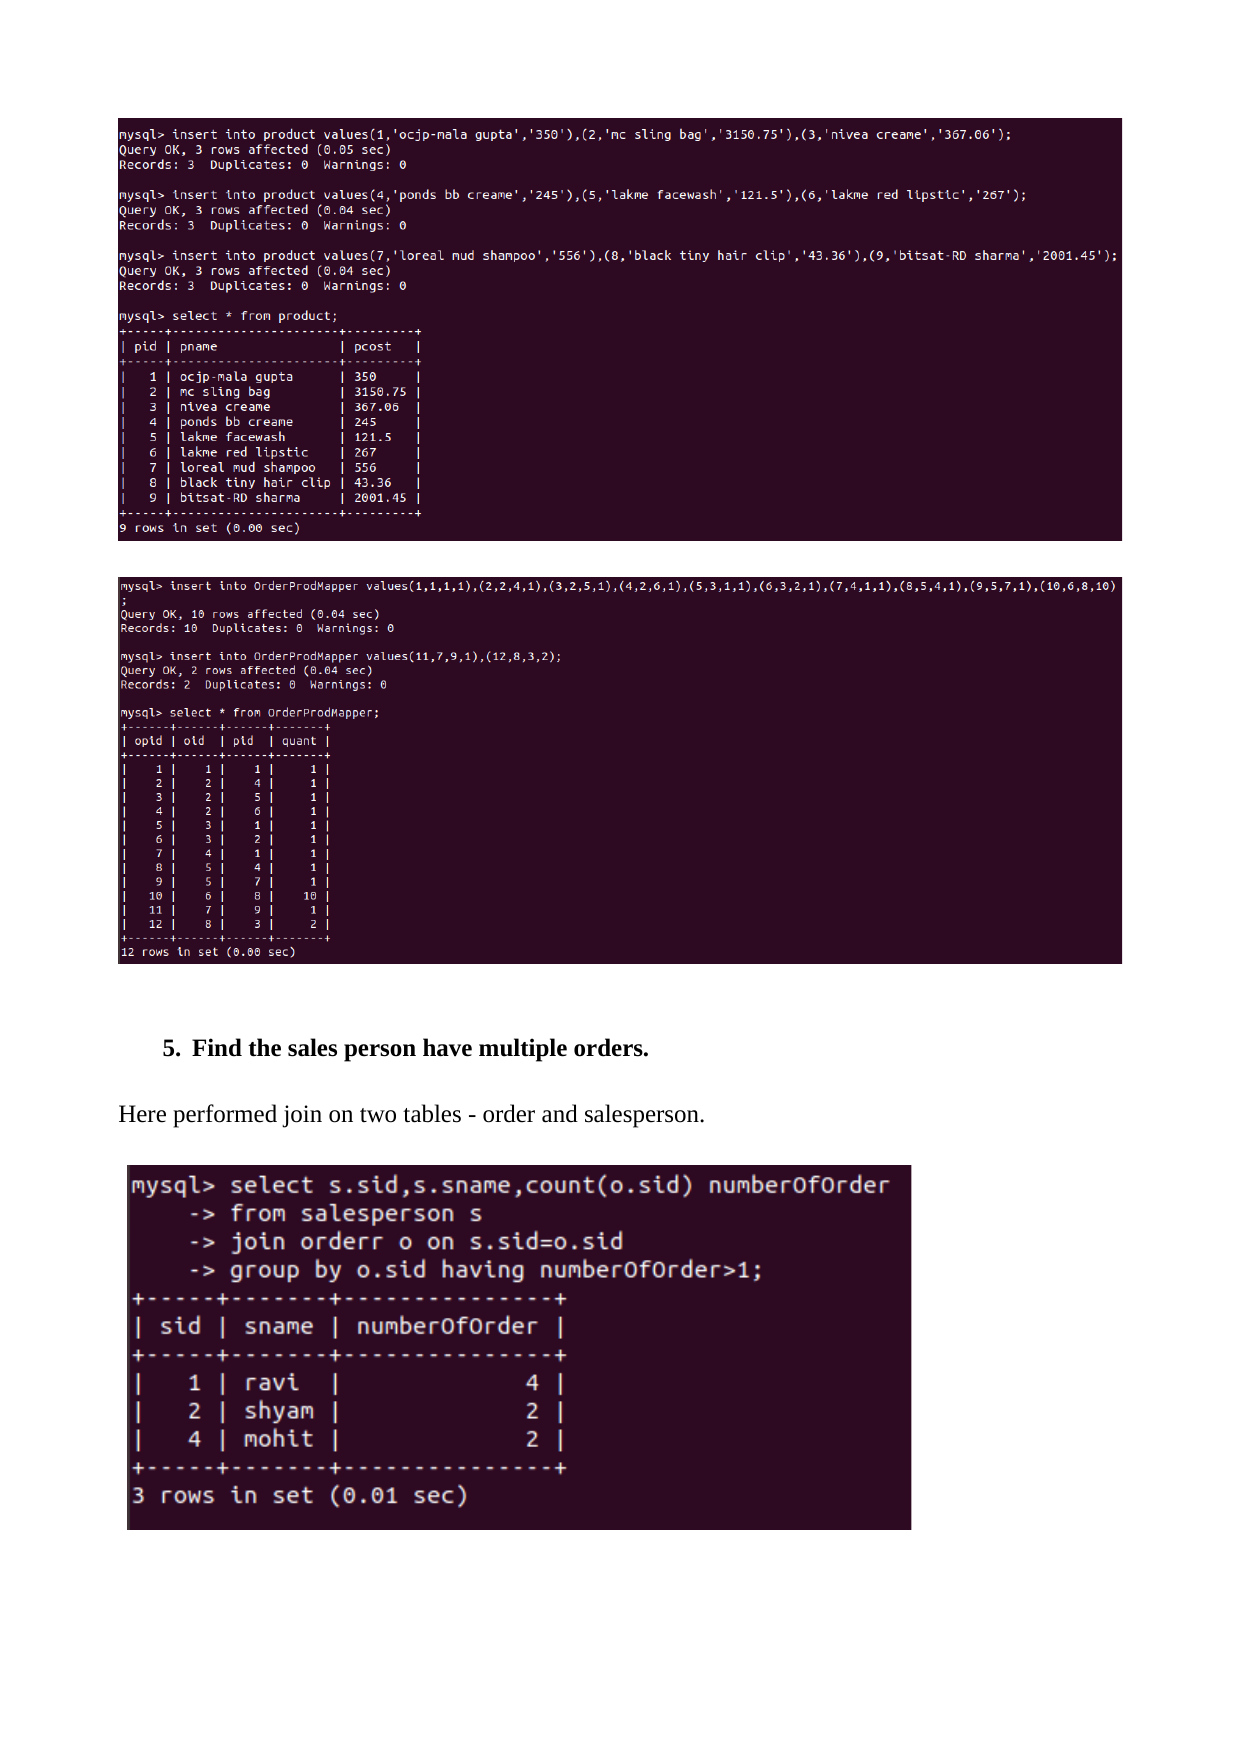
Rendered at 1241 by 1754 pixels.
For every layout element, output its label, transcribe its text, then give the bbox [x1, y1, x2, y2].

picture [127, 1165, 912, 1530]
text Here performed join on two tables - order and salesperson. [118, 1099, 1122, 1128]
list Find the sales person have multiple orders. [162, 1033, 1122, 1062]
picture [118, 577, 1123, 964]
picture [118, 118, 1123, 541]
